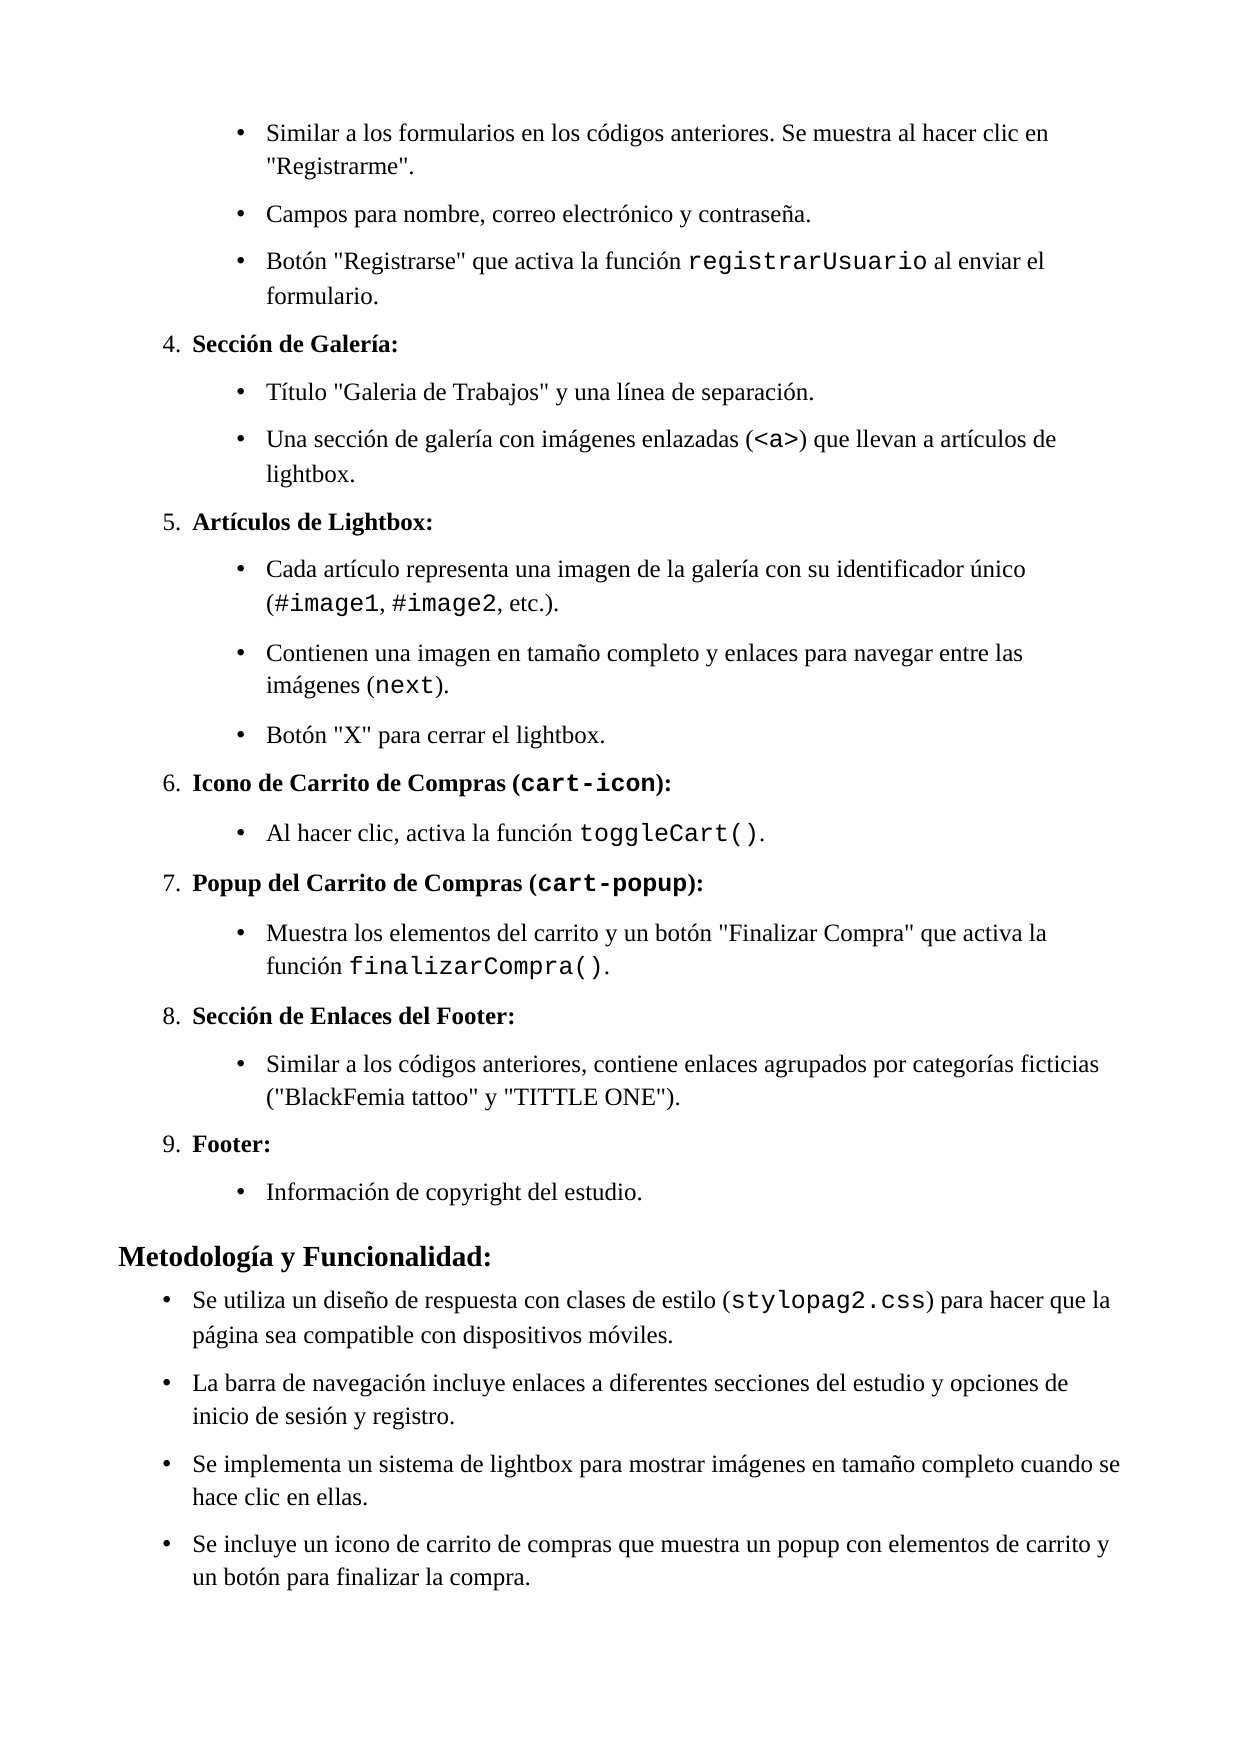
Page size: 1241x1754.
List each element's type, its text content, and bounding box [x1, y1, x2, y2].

list Título "Galeria de Trabajos" y una línea de separación. [236, 377, 1122, 405]
list Se incluye un icono de carrito de compras que muestra un popup con elementos de carrito y un botón para finalizar la compra. [162, 1529, 1122, 1591]
list Icono de Carrito de Compras (cart-icon): [162, 768, 1122, 799]
list Se implementa un sistema de lightbox para mostrar imágenes en tamaño completo cuando se hace clic en ellas. [162, 1449, 1122, 1510]
list Una sección de galería con imágenes enlazadas (<a>) que llevan a artículos de lightbox. [236, 424, 1122, 488]
list Similar a los códigos anteriores, contiene enlaces agrupados por categorías ficticias ("BlackFemia tattoo" y "TITTLE ONE"). [236, 1049, 1122, 1111]
list Sección de Galería: [162, 329, 1122, 358]
list Similar a los formularios en los códigos anteriores. Se muestra al hacer clic en "Registrarme". [236, 118, 1122, 180]
list La barra de navegación incluye enlaces a diferentes secciones del estudio y opciones de inicio de sesión y registro. [162, 1368, 1122, 1430]
list Sección de Enlaces del Footer: [162, 1001, 1122, 1030]
list Muestra los elementos del carrito y un botón "Finalizar Compra" que activa la función finalizarCompra(). [236, 918, 1122, 982]
list Botón "Registrarse" que activa la función registrarUsuario al enviar el formulario. [236, 246, 1122, 310]
list Información de copyright del estudio. [236, 1177, 1122, 1206]
list Botón "X" para cerrar el lightbox. [236, 721, 1122, 749]
list Campos para nombre, correo electrónico y contraseña. [236, 199, 1122, 227]
list Contienen una imagen en tamaño completo y enlaces para navegar entre las imágenes (next). [236, 638, 1122, 701]
list Al hacer clic, activa la función toggleCart(). [236, 818, 1122, 849]
subtitle Metodología y Funcionalidad: [118, 1239, 1122, 1273]
list Footer: [162, 1129, 1122, 1158]
list Artículos de Lightbox: [162, 507, 1122, 536]
list Se utiliza un diseño de respuesta con clases de estilo (stylopag2.css) para hacer que la página sea compatible con dispositivos móviles. [162, 1285, 1122, 1349]
list Cada artículo representa una imagen de la galería con su identificador único (#image1, #image2, etc.). [236, 554, 1122, 618]
list Popup del Carrito de Compras (cart-popup): [162, 868, 1122, 899]
